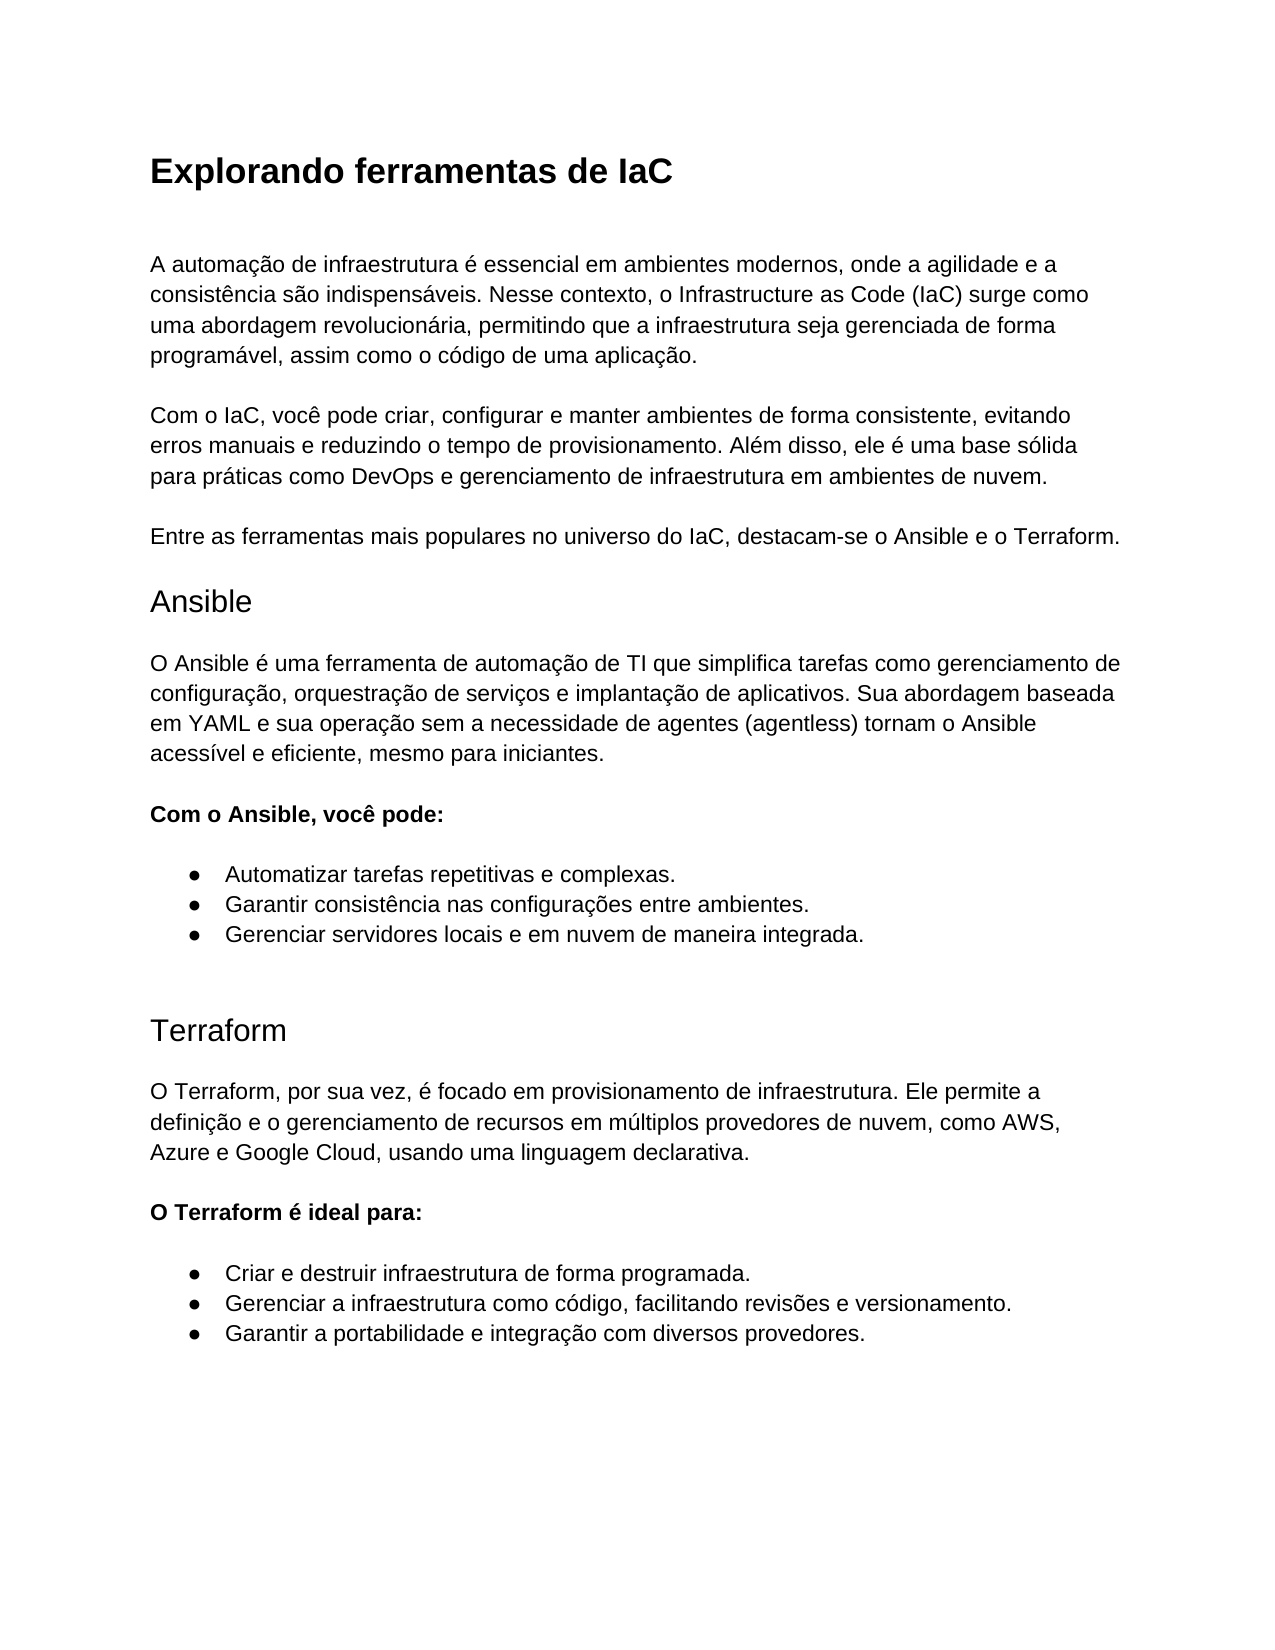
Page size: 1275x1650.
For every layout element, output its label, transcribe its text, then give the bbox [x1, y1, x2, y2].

list Criar e destruir infraestrutura de forma programada. [187, 1259, 1125, 1286]
text A automação de infraestrutura é essencial em ambientes modernos, onde a agilidade e a consistência são indispensáveis. Nesse contexto, o Infrastructure as Code (IaC) surge como uma abordagem revolucionária, permitindo que a infraestrutura seja gerenciada de forma programável, assim como o código de uma aplicação. [150, 251, 1125, 368]
list Automatizar tarefas repetitivas e complexas. [187, 861, 1125, 887]
text O Terraform, por sua vez, é focado em provisionamento de infraestrutura. Ele permite a definição e o gerenciamento de recursos em múltiplos provedores de nuvem, como AWS, Azure e Google Cloud, usando uma linguagem declarativa. [150, 1078, 1125, 1165]
list Gerenciar a infraestrutura como código, facilitando revisões e versionamento. [187, 1290, 1125, 1316]
text Entre as ferramentas mais populares no universo do IaC, destacam-se o Ansible e o Terraform. [150, 523, 1125, 549]
list Garantir consistência nas configurações entre ambientes. [187, 891, 1125, 918]
text O Ansible é uma ferramenta de automação de TI que simplifica tarefas como gerenciamento de configuração, orquestração de serviços e implantação de aplicativos. Sua abordagem baseada em YAML e sua operação sem a necessidade de agentes (agentless) tornam o Ansible acessível e eficiente, mesmo para iniciantes. [150, 649, 1125, 767]
subtitle Ansible [150, 583, 1125, 619]
text O Terraform é ideal para: [150, 1199, 1125, 1225]
text Com o Ansible, você pode: [150, 801, 1125, 827]
subtitle Terraform [150, 1012, 1125, 1048]
subtitle Explorando ferramentas de IaC [150, 150, 1125, 191]
list Gerenciar servidores locais e em nuvem de maneira integrada. [187, 921, 1125, 948]
list Garantir a portabilidade e integração com diversos provedores. [187, 1320, 1125, 1346]
text Com o IaC, você pode criar, configurar e manter ambientes de forma consistente, evitando erros manuais e reduzindo o tempo de provisionamento. Além disso, ele é uma base sólida para práticas como DevOps e gerenciamento de infraestrutura em ambientes de nuvem. [150, 402, 1125, 489]
